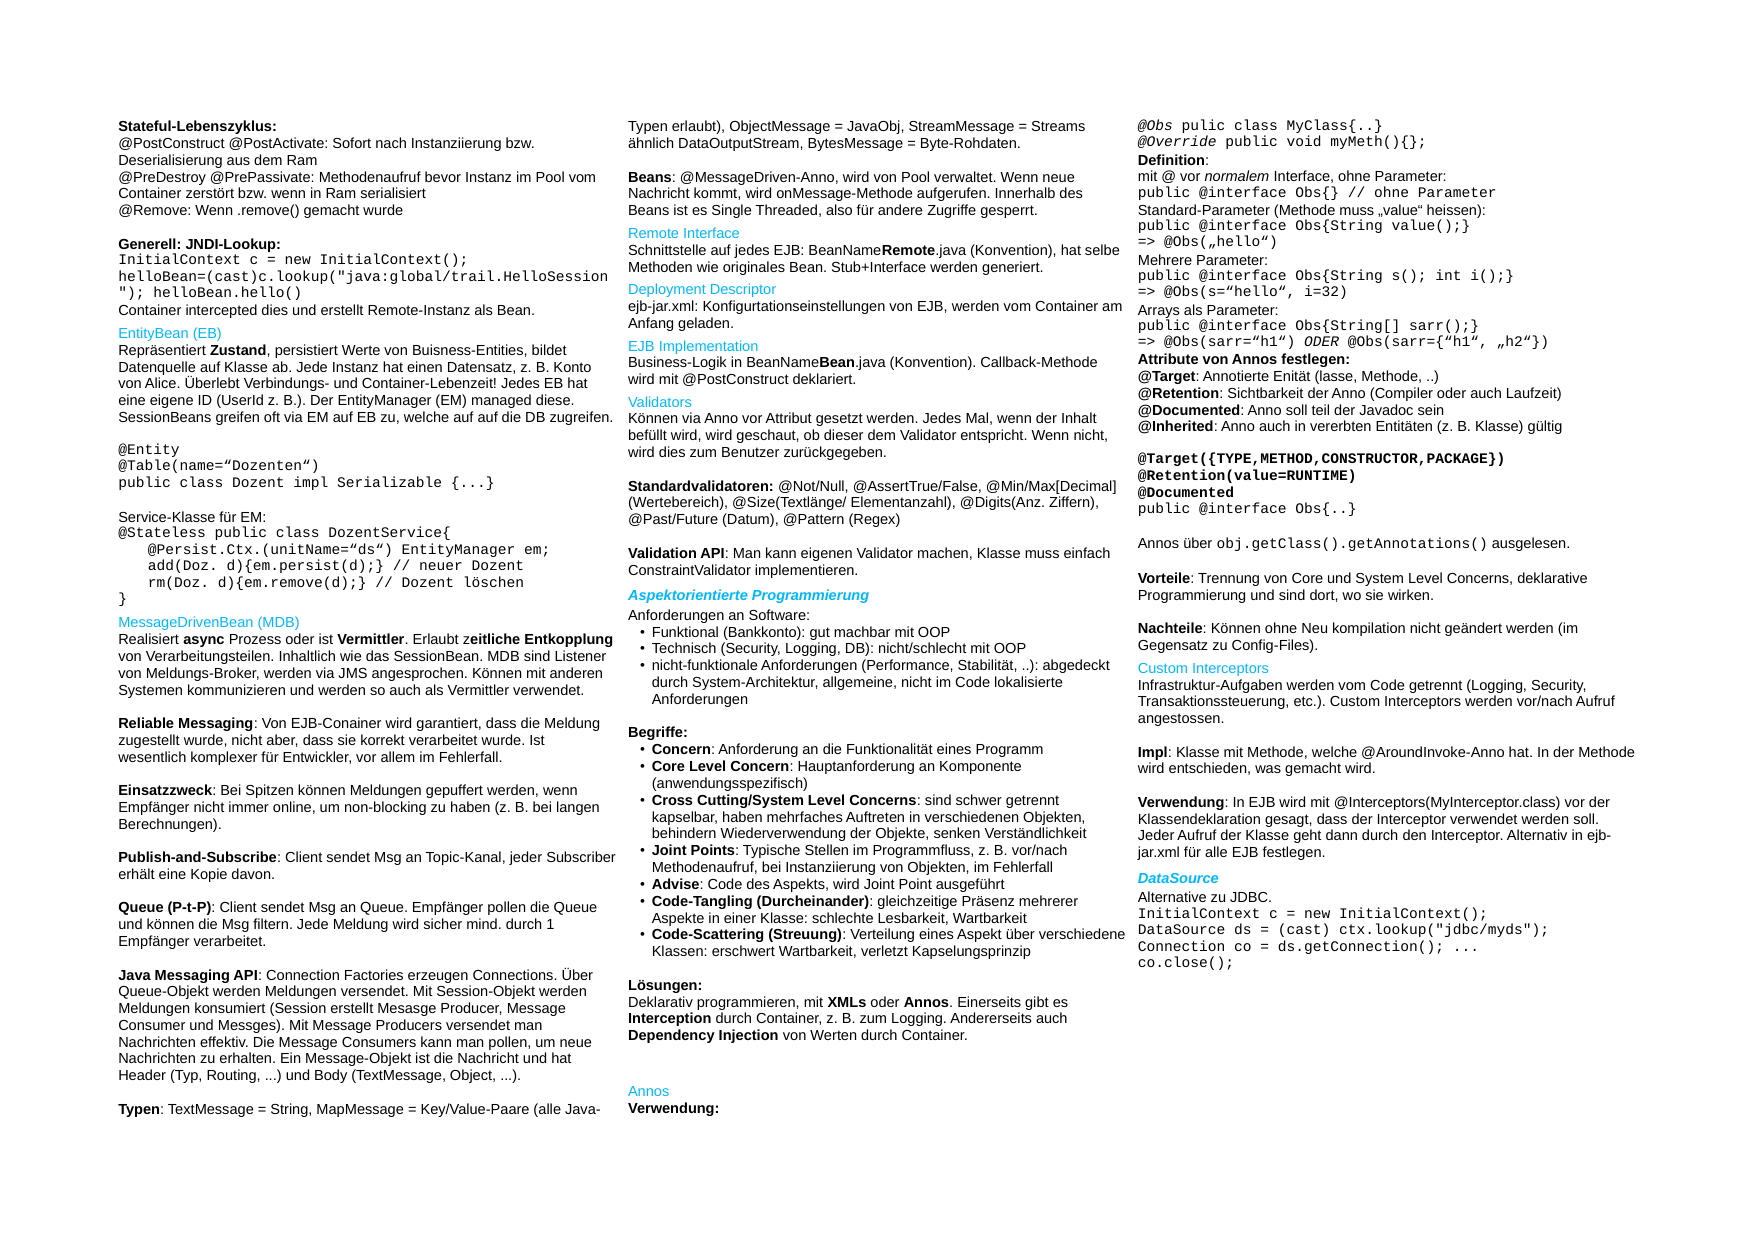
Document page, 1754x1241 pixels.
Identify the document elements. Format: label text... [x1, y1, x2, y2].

subtitle Deployment Descriptor [628, 281, 1126, 298]
text Validation API: Man kann eigenen Validator machen, Klasse muss einfach ConstraintValidator implementieren. [628, 544, 1126, 578]
picture [708, 227, 716, 238]
text @Stateless public class DozentService{ [118, 525, 616, 542]
text Java Messaging API: Connection Factories erzeugen Connections. Über Queue-Objekt werden Meldungen versendet. Mit Session-Objekt werden Meldungen konsumiert (Session erstellt Mesasge Producer, Message Consumer und Messges). Mit Message Producers versendet man Nachrichten effektiv. Die Message Consumers kann man pollen, um neue Nachrichten zu erhalten. Ein Message-Objekt ist die Nachricht und hat Header (Typ, Routing, ...) und Body (TextMessage, Object, ...). [118, 966, 616, 1084]
text Beans: @MessageDriven-Anno, wird von Pool verwaltet. Wenn neue Nachricht kommt, wird onMessage-Methode aufgerufen. Innerhalb des Beans ist es Single Threaded, also für andere Zugriffe gesperrt. [628, 168, 1126, 219]
text => @Obs(sarr=“h1“) ODER @Obs(sarr={“h1“, „h2“}) [1138, 334, 1636, 351]
text @PostConstruct @PostActivate: Sofort nach Instanziierung bzw. Deserialisierung aus dem Ram [118, 135, 616, 168]
text Queue (P-t-P): Client sendet Msg an Queue. Empfänger pollen die Queue und können die Msg filtern. Jede Meldung wird sicher mind. durch 1 Empfänger verarbeitet. [118, 899, 616, 949]
list nicht-funktionale Anforderungen (Performance, Stabilität, ..): abgedeckt durch System-Architektur, allgemeine, nicht im Code lokalisierte Anforderungen [640, 657, 1126, 707]
text Service-Klasse für EM: [118, 508, 616, 525]
text Mehrere Parameter: [1138, 251, 1636, 268]
list Code-Scattering (Streuung): Verteilung eines Aspekt über verschiedene Klassen: erschwert Wartbarkeit, verletzt Kapselungsprinzip [640, 926, 1126, 960]
text Container intercepted dies und erstellt Remote-Instanz als Bean. [118, 302, 616, 319]
text Alternative zu JDBC. [1138, 889, 1636, 906]
text Deklarativ programmieren, mit XMLs oder Annos. Einerseits gibt es Interception durch Container, z. B. zum Logging. Andererseits auch Dependency Injection von Werten durch Container. [628, 993, 1126, 1043]
text InitialContext c = new InitialContext(); helloBean=(cast)c.lookup("java:global/trail.HelloSession"); helloBean.hello() [118, 252, 616, 302]
text @Override public void myMeth(){}; [1138, 135, 1636, 151]
subtitle Annos [628, 1083, 1126, 1100]
text add(Doz. d){em.persist(d);} // neuer Dozent [118, 558, 616, 575]
subtitle Remote Interface [628, 225, 1126, 241]
text @Documented [1138, 485, 1636, 501]
text public @interface Obs{String value();} [1138, 218, 1636, 235]
subtitle Validators [628, 393, 1126, 410]
text @Remove: Wenn .remove() gemacht wurde [118, 202, 616, 219]
text @Documented: Anno soll teil der Javadoc sein [1138, 401, 1636, 418]
text Typen erlaubt), ObjectMessage = JavaObj, StreamMessage = Streams ähnlich DataOutputStream, BytesMessage = Byte-Rohdaten. [628, 118, 1126, 152]
text @Inherited: Anno auch in vererbten Entitäten (z. B. Klasse) gültig [1138, 418, 1636, 435]
text Können via Anno vor Attribut gesetzt werden. Jedes Mal, wenn der Inhalt befüllt wird, wird geschaut, ob dieser dem Validator entspricht. Wenn nicht, wird dies zum Benutzer zurückgegeben. [628, 410, 1126, 461]
text => @Obs(„hello“) [1138, 235, 1636, 251]
text @PreDestroy @PrePassivate: Methodenaufruf bevor Instanz im Pool vom Container zerstört bzw. wenn in Ram serialisiert [118, 168, 616, 202]
text Annos über obj.getClass().getAnnotations() ausgelesen. [1138, 535, 1636, 553]
text public @interface Obs{} // ohne Parameter [1138, 185, 1636, 201]
text Schnittstelle auf jedes EJB: BeanNameRemote.java (Konvention), hat selbe Methoden wie originales Bean. Stub+Interface werden generiert. [628, 241, 1126, 275]
text Generell: JNDI-Lookup: [118, 236, 616, 252]
text Verwendung: In EJB wird mit @Interceptors(MyInterceptor.class) vor der Klassendeklaration gesagt, dass der Interceptor verwendet werden soll. Jeder Aufruf der Klasse geht dann durch den Interceptor. Alternativ in ejb-jar.xml für alle EJB festlegen. [1138, 793, 1636, 861]
subtitle EntityBean (EB) [118, 325, 616, 341]
text @Retention: Sichtbarkeit der Anno (Compiler oder auch Laufzeit) [1138, 384, 1636, 401]
text Einsatzzweck: Bei Spitzen können Meldungen gepuffert werden, wenn Empfänger nicht immer online, um non-blocking zu haben (z. B. bei langen Berechnungen). [118, 782, 616, 832]
text => @Obs(s=“hello“, i=32) [1138, 284, 1636, 301]
subtitle EJB Implementation [628, 337, 1126, 354]
text public @interface Obs{String s(); int i();} [1138, 268, 1636, 284]
text Definition: [1138, 151, 1636, 168]
text public @interface Obs{String[] sarr();} [1138, 318, 1636, 334]
text public @interface Obs{..} [1138, 501, 1636, 518]
text @Target: Annotierte Enität (lasse, Methode, ..) [1138, 368, 1636, 384]
picture [629, 343, 636, 349]
text @Retention(value=RUNTIME) [1138, 468, 1636, 485]
text public class Dozent impl Serializable {...} [118, 475, 616, 492]
text InitialContext c = new InitialContext(); [1138, 906, 1636, 922]
subtitle DataSource [1138, 869, 1636, 886]
text Standardvalidatoren: @Not/Null, @AssertTrue/False, @Min/Max[Decimal](Wertebereich), @Size(Textlänge/ Elementanzahl), @Digits(Anz. Ziffern), @Past/Future (Datum), @Pattern (Regex) [628, 477, 1126, 528]
subtitle Custom Interceptors [1138, 659, 1636, 676]
text Lösungen: [628, 976, 1126, 993]
text rm(Doz. d){em.remove(d);} // Dozent löschen [118, 575, 616, 592]
text Publish-and-Subscribe: Client sendet Msg an Topic-Kanal, jeder Subscriber erhält eine Kopie davon. [118, 849, 616, 882]
text Stateful-Lebenszyklus: [118, 118, 616, 135]
list Concern: Anforderung an die Funktionalität eines Programm [640, 741, 1126, 758]
list Technisch (Security, Logging, DB): nicht/schlecht mit OOP [640, 640, 1126, 657]
text Standard-Parameter (Methode muss „value“ heissen): [1138, 201, 1636, 218]
text Infrastruktur-Aufgaben werden vom Code getrennt (Logging, Security, Transaktionssteuerung, etc.). Custom Interceptors werden vor/nach Aufruf angestossen. [1138, 676, 1636, 726]
text Verwendung: [628, 1100, 1126, 1117]
text Typen: TextMessage = String, MapMessage = Key/Value-Paare (alle Java- [118, 1100, 616, 1117]
text ejb-jar.xml: Konfigurtationseinstellungen von EJB, werden vom Container am Anfang geladen. [628, 298, 1126, 331]
text DataSource ds = (cast) ctx.lookup("jdbc/myds"); [1138, 922, 1636, 939]
subtitle MessageDrivenBean (MDB) [118, 614, 616, 631]
text @Entity [118, 442, 616, 459]
text Connection co = ds.getConnection(); ... [1138, 939, 1636, 956]
subtitle Aspektorientierte Programmierung [628, 587, 1126, 603]
text } [118, 592, 616, 608]
list Cross Cutting/System Level Concerns: sind schwer getrennt kapselbar, haben mehrfaches Auftreten in verschiedenen Objekten, behindern Wiederverwendung der Objekte, senken Verständlichkeit [640, 791, 1126, 842]
text Realisiert async Prozess oder ist Vermittler. Erlaubt zeitliche Entkopplung von Verarbeitungsteilen. Inhaltlich wie das SessionBean. MDB sind Listener von Meldungs-Broker, werden via JMS angesprochen. Können mit anderen Systemen kommunizieren und werden so auch als Vermittler verwendet. [118, 631, 616, 698]
list Core Level Concern: Hauptanforderung an Komponente (anwendungsspezifisch) [640, 758, 1126, 791]
text Business-Logik in BeanNameBean.java (Konvention). Callback-Methode wird mit @PostConstruct deklariert. [628, 354, 1126, 387]
text @Table(name=“Dozenten“) [118, 459, 616, 475]
text Attribute von Annos festlegen: [1138, 351, 1636, 368]
text Impl: Klasse mit Methode, welche @AroundInvoke-Anno hat. In der Methode wird entschieden, was gemacht wird. [1138, 743, 1636, 777]
text Nachteile: Können ohne Neu kompilation nicht geändert werden (im Gegensatz zu Config-Files). [1138, 620, 1636, 653]
text Reliable Messaging: Von EJB-Conainer wird garantiert, dass die Meldung zugestellt wurde, nicht aber, dass sie korrekt verarbeitet wurde. Ist wesentlich komplexer für Entwickler, vor allem im Fehlerfall. [118, 715, 616, 765]
text @Obs pulic class MyClass{..} [1138, 118, 1636, 135]
list Advise: Code des Aspekts, wird Joint Point ausgeführt [640, 876, 1126, 892]
text @Target({TYPE,METHOD,CONSTRUCTOR,PACKAGE}) [1138, 452, 1636, 468]
list Code-Tangling (Durcheinander): gleichzeitige Präsenz mehrerer Aspekte in einer Klasse: schlechte Lesbarkeit, Wartbarkeit [640, 892, 1126, 926]
picture [674, 286, 679, 294]
text co.close(); [1138, 956, 1636, 972]
list Funktional (Bankkonto): gut machbar mit OOP [640, 623, 1126, 640]
text Arrays als Parameter: [1138, 301, 1636, 318]
text @Persist.Ctx.(unitName=“ds“) EntityManager em; [118, 542, 616, 558]
list Joint Points: Typische Stellen im Programmfluss, z. B. vor/nach Methodenaufruf, bei Instanziierung von Objekten, im Fehlerfall [640, 842, 1126, 876]
picture [286, 619, 294, 625]
text Begriffe: [628, 724, 1126, 741]
text Anforderungen an Software: [628, 606, 1126, 623]
text mit @ vor normalem Interface, ohne Parameter: [1138, 168, 1636, 185]
text Repräsentiert Zustand, persistiert Werte von Buisness-Entities, bildet Datenquelle auf Klasse ab. Jede Instanz hat einen Datensatz, z. B. Konto von Alice. Überlebt Verbindungs- und Container-Lebenzeit! Jedes EB hat eine eigene ID (UserId z. B.). Der EntityManager (EM) managed diese. SessionBeans greifen oft via EM auf EB zu, welche auf auf die DB zugreifen. [118, 341, 616, 425]
text Vorteile: Trennung von Core und System Level Concerns, deklarative Programmierung und sind dort, wo sie wirken. [1138, 569, 1636, 603]
